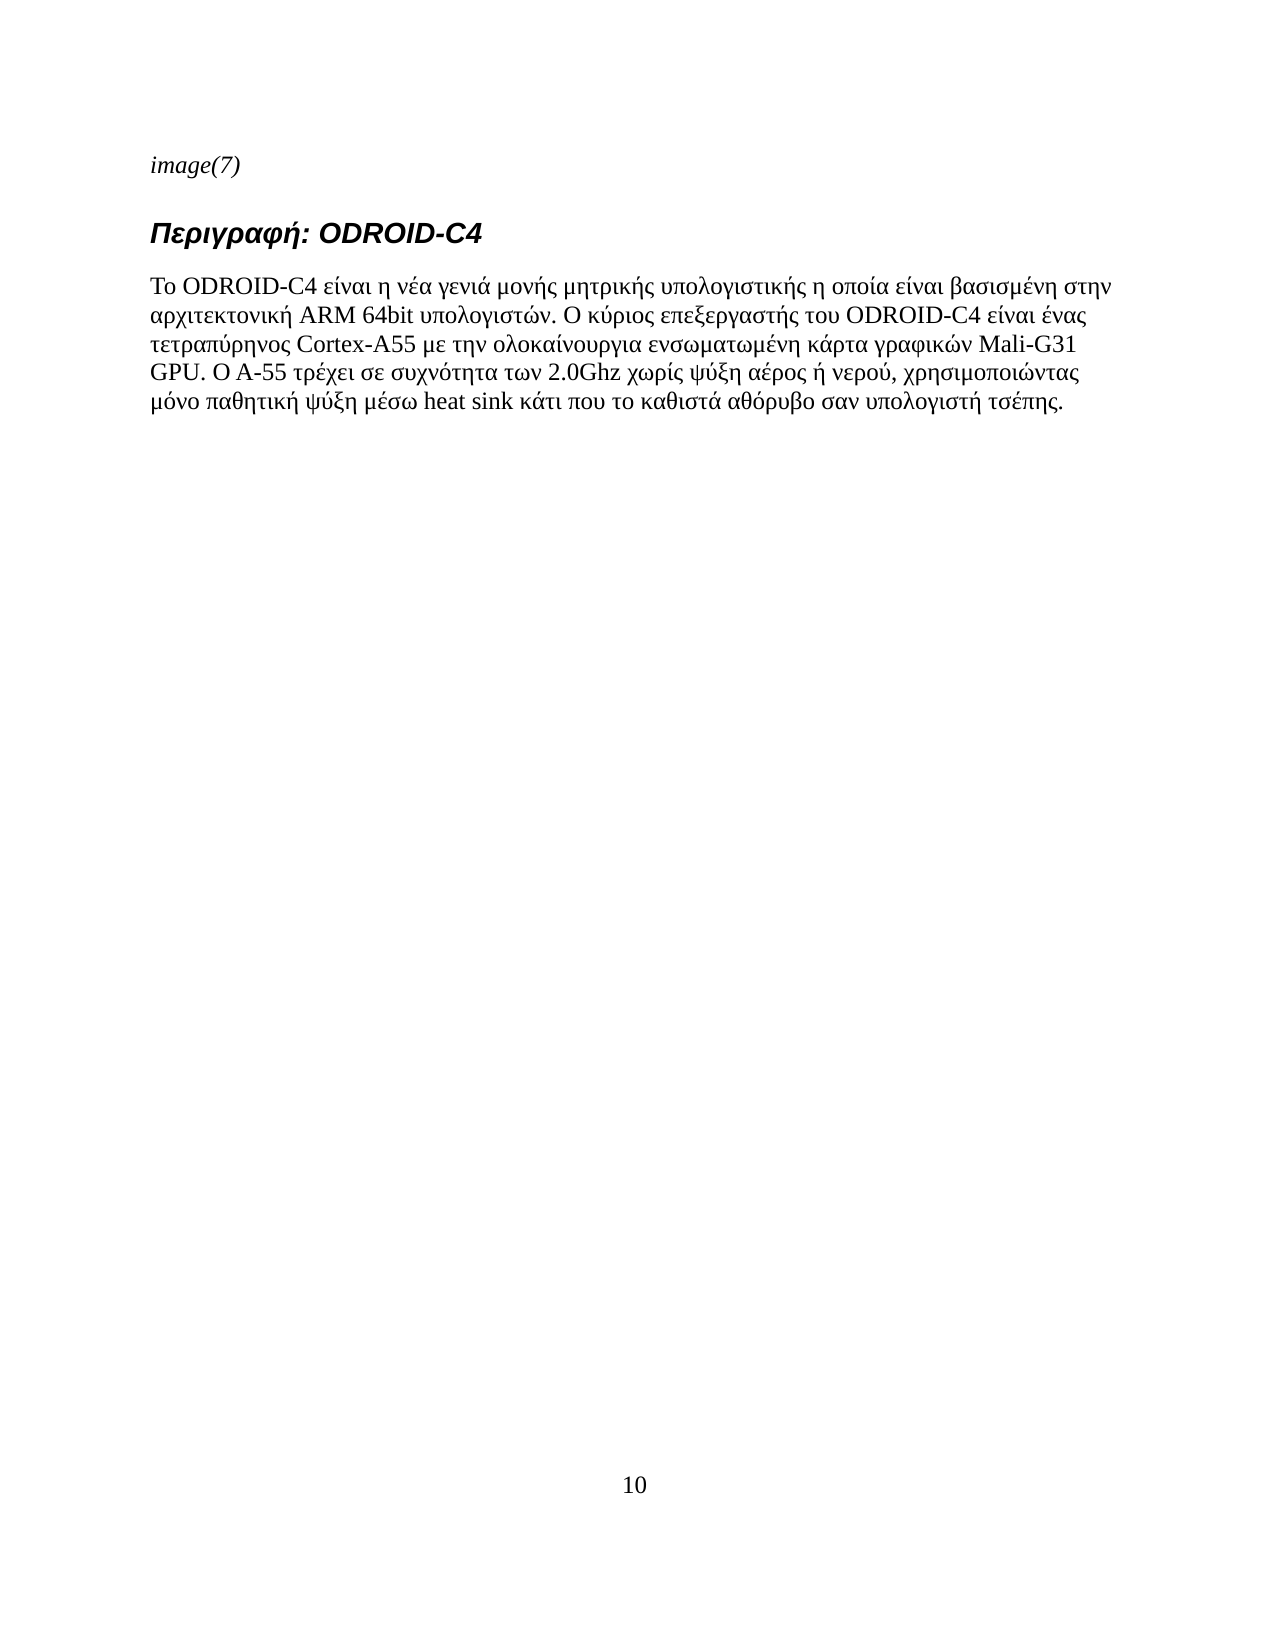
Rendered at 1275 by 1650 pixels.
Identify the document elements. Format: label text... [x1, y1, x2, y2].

text Το ODROID-C4 είναι η νέα γενιά μονής μητρικής υπολογιστικής η οποία είναι βασισμένη στην αρχιτεκτονική ARM 64bit υπολογιστών. Ο κύριος επεξεργαστής του ODROID-C4 είναι ένας τετραπύρηνος Cortex-A55 με την ολοκαίνουργια ενσωματωμένη κάρτα γραφικών Mali-G31 GPU. O A-55 τρέχει σε συχνότητα των 2.0Ghz χωρίς ψύξη αέρος ή νερού, χρησιμοποιώντας μόνο παθητική ψύξη μέσω heat sink κάτι που το καθιστά αθόρυβο σαν υπολογιστή τσέπης. [150, 271, 1125, 415]
subtitle Περιγραφή: ODROID-C4 [150, 216, 1125, 250]
text image(7) [150, 150, 1125, 179]
